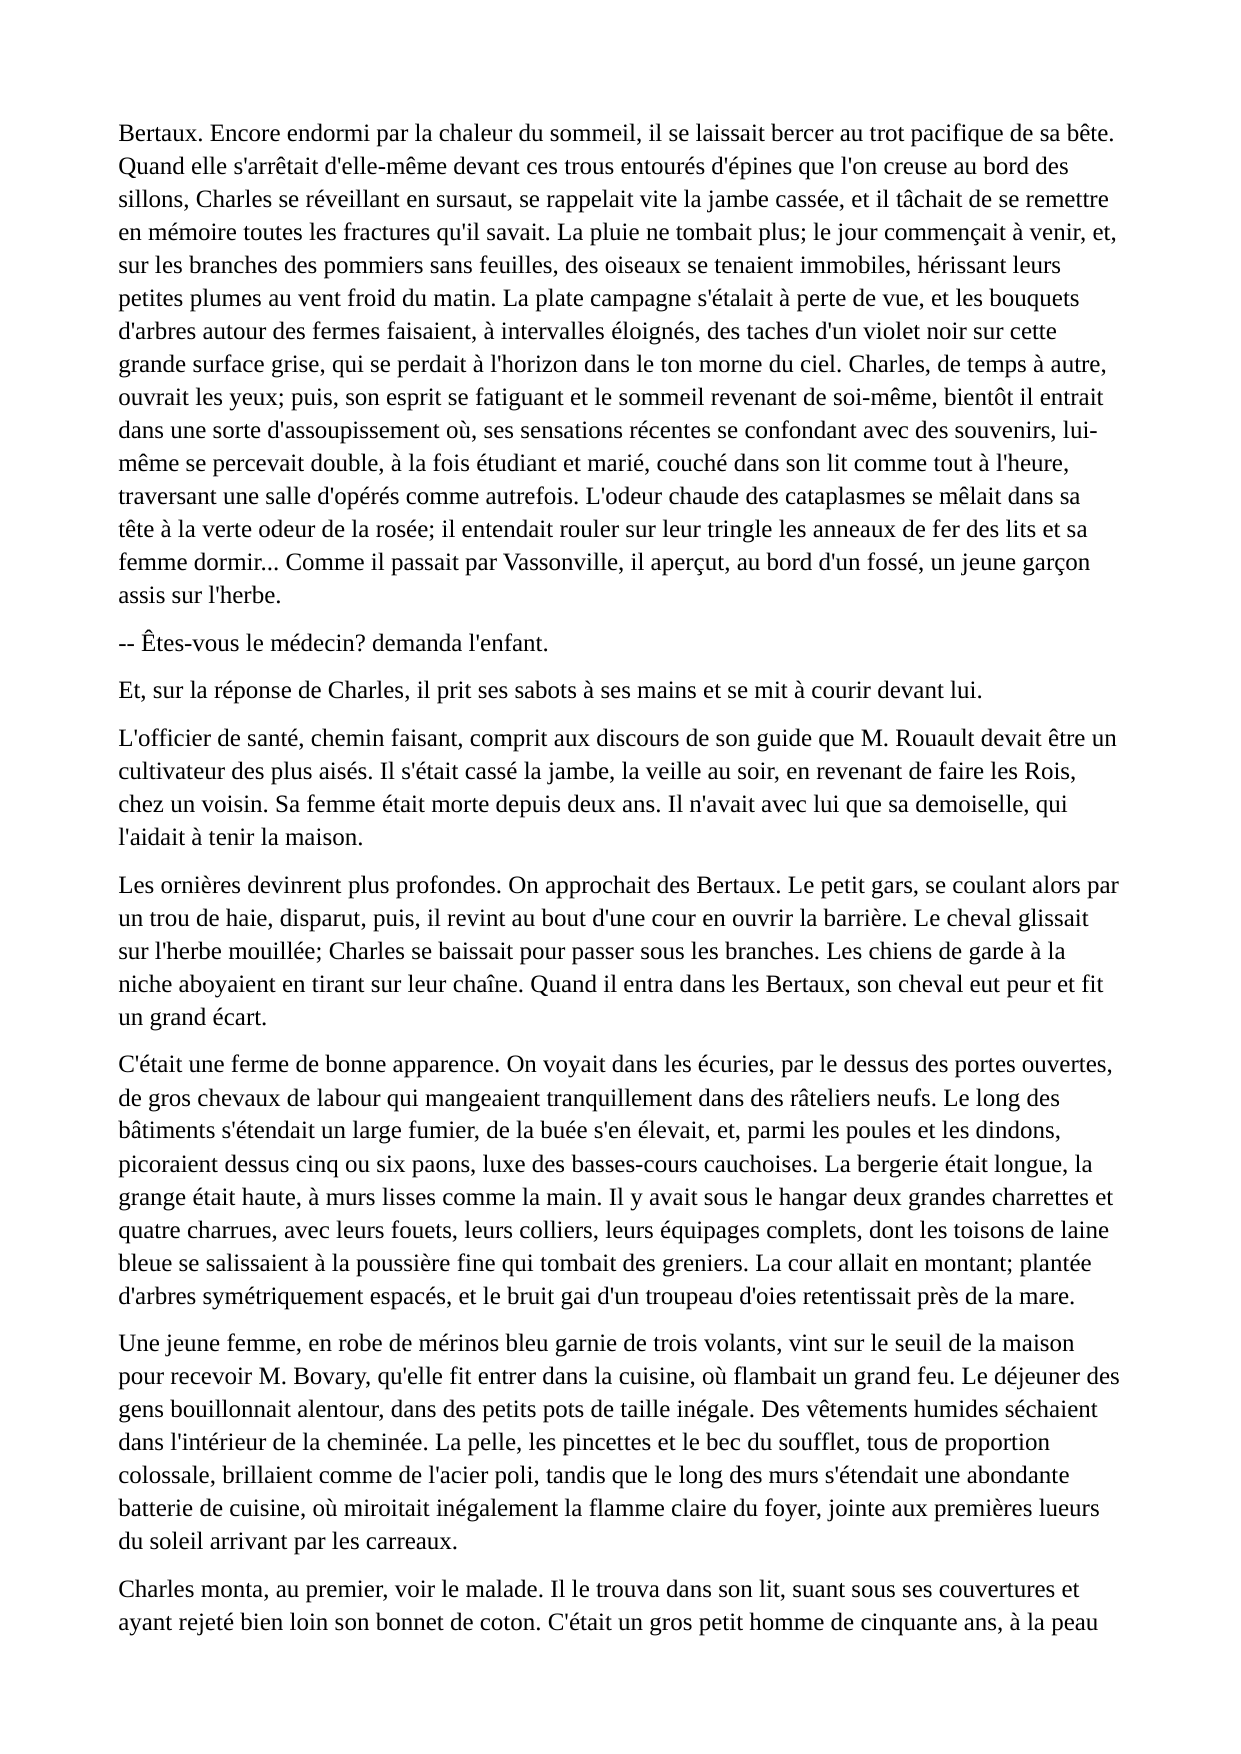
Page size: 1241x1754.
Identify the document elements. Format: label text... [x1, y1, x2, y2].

text Et, sur la réponse de Charles, il prit ses sabots à ses mains et se mit à courir devant lui. [118, 676, 1122, 704]
text C'était une ferme de bonne apparence. On voyait dans les écuries, par le dessus des portes ouvertes, de gros chevaux de labour qui mangeaient tranquillement dans des râteliers neufs. Le long des bâtiments s'étendait un large fumier, de la buée s'en élevait, et, parmi les poules et les dindons, picoraient dessus cinq ou six paons, luxe des basses-cours cauchoises. La bergerie était longue, la grange était haute, à murs lisses comme la main. Il y avait sous le hangar deux grandes charrettes et quatre charrues, avec leurs fouets, leurs colliers, leurs équipages complets, dont les toisons de laine bleue se salissaient à la poussière fine qui tombait des greniers. La cour allait en montant; plantée d'arbres symétriquement espacés, et le bruit gai d'un troupeau d'oies retentissait près de la mare. [118, 1049, 1122, 1309]
text Les ornières devinrent plus profondes. On approchait des Bertaux. Le petit gars, se coulant alors par un trou de haie, disparut, puis, il revint au bout d'une cour en ouvrir la barrière. Le cheval glissait sur l'herbe mouillée; Charles se baissait pour passer sous les branches. Les chiens de garde à la niche aboyaient en tirant sur leur chaîne. Quand il entra dans les Bertaux, son cheval eut peur et fit un grand écart. [118, 870, 1122, 1031]
text Bertaux. Encore endormi par la chaleur du sommeil, il se laissait bercer au trot pacifique de sa bête. Quand elle s'arrêtait d'elle-même devant ces trous entourés d'épines que l'on creuse au bord des sillons, Charles se réveillant en sursaut, se rappelait vite la jambe cassée, et il tâchait de se remettre en mémoire toutes les fractures qu'il savait. La pluie ne tombait plus; le jour commençait à venir, et, sur les branches des pommiers sans feuilles, des oiseaux se tenaient immobiles, hérissant leurs petites plumes au vent froid du matin. La plate campagne s'étalait à perte de vue, et les bouquets d'arbres autour des fermes faisaient, à intervalles éloignés, des taches d'un violet noir sur cette grande surface grise, qui se perdait à l'horizon dans le ton morne du ciel. Charles, de temps à autre, ouvrait les yeux; puis, son esprit se fatiguant et le sommeil revenant de soi-même, bientôt il entrait dans une sorte d'assoupissement où, ses sensations récentes se confondant avec des souvenirs, lui-même se percevait double, à la fois étudiant et marié, couché dans son lit comme tout à l'heure, traversant une salle d'opérés comme autrefois. L'odeur chaude des cataplasmes se mêlait dans sa tête à la verte odeur de la rosée; il entendait rouler sur leur tringle les anneaux de fer des lits et sa femme dormir... Comme il passait par Vassonville, il aperçut, au bord d'un fossé, un jeune garçon assis sur l'herbe. [118, 118, 1122, 609]
text -- Êtes-vous le médecin? demanda l'enfant. [118, 628, 1122, 657]
text Charles monta, au premier, voir le malade. Il le trouva dans son lit, suant sous ses couvertures et ayant rejeté bien loin son bonnet de coton. C'était un gros petit homme de cinquante ans, à la peau [118, 1574, 1122, 1636]
text Une jeune femme, en robe de mérinos bleu garnie de trois volants, vint sur le seuil de la maison pour recevoir M. Bovary, qu'elle fit entrer dans la cuisine, où flambait un grand feu. Le déjeuner des gens bouillonnait alentour, dans des petits pots de taille inégale. Des vêtements humides séchaient dans l'intérieur de la cheminée. La pelle, les pincettes et le bec du soufflet, tous de proportion colossale, brillaient comme de l'acier poli, tandis que le long des murs s'étendait une abondante batterie de cuisine, où miroitait inégalement la flamme claire du foyer, jointe aux premières lueurs du soleil arrivant par les carreaux. [118, 1328, 1122, 1555]
text L'officier de santé, chemin faisant, comprit aux discours de son guide que M. Rouault devait être un cultivateur des plus aisés. Il s'était cassé la jambe, la veille au soir, en revenant de faire les Rois, chez un voisin. Sa femme était morte depuis deux ans. Il n'avait avec lui que sa demoiselle, qui l'aidait à tenir la maison. [118, 723, 1122, 851]
